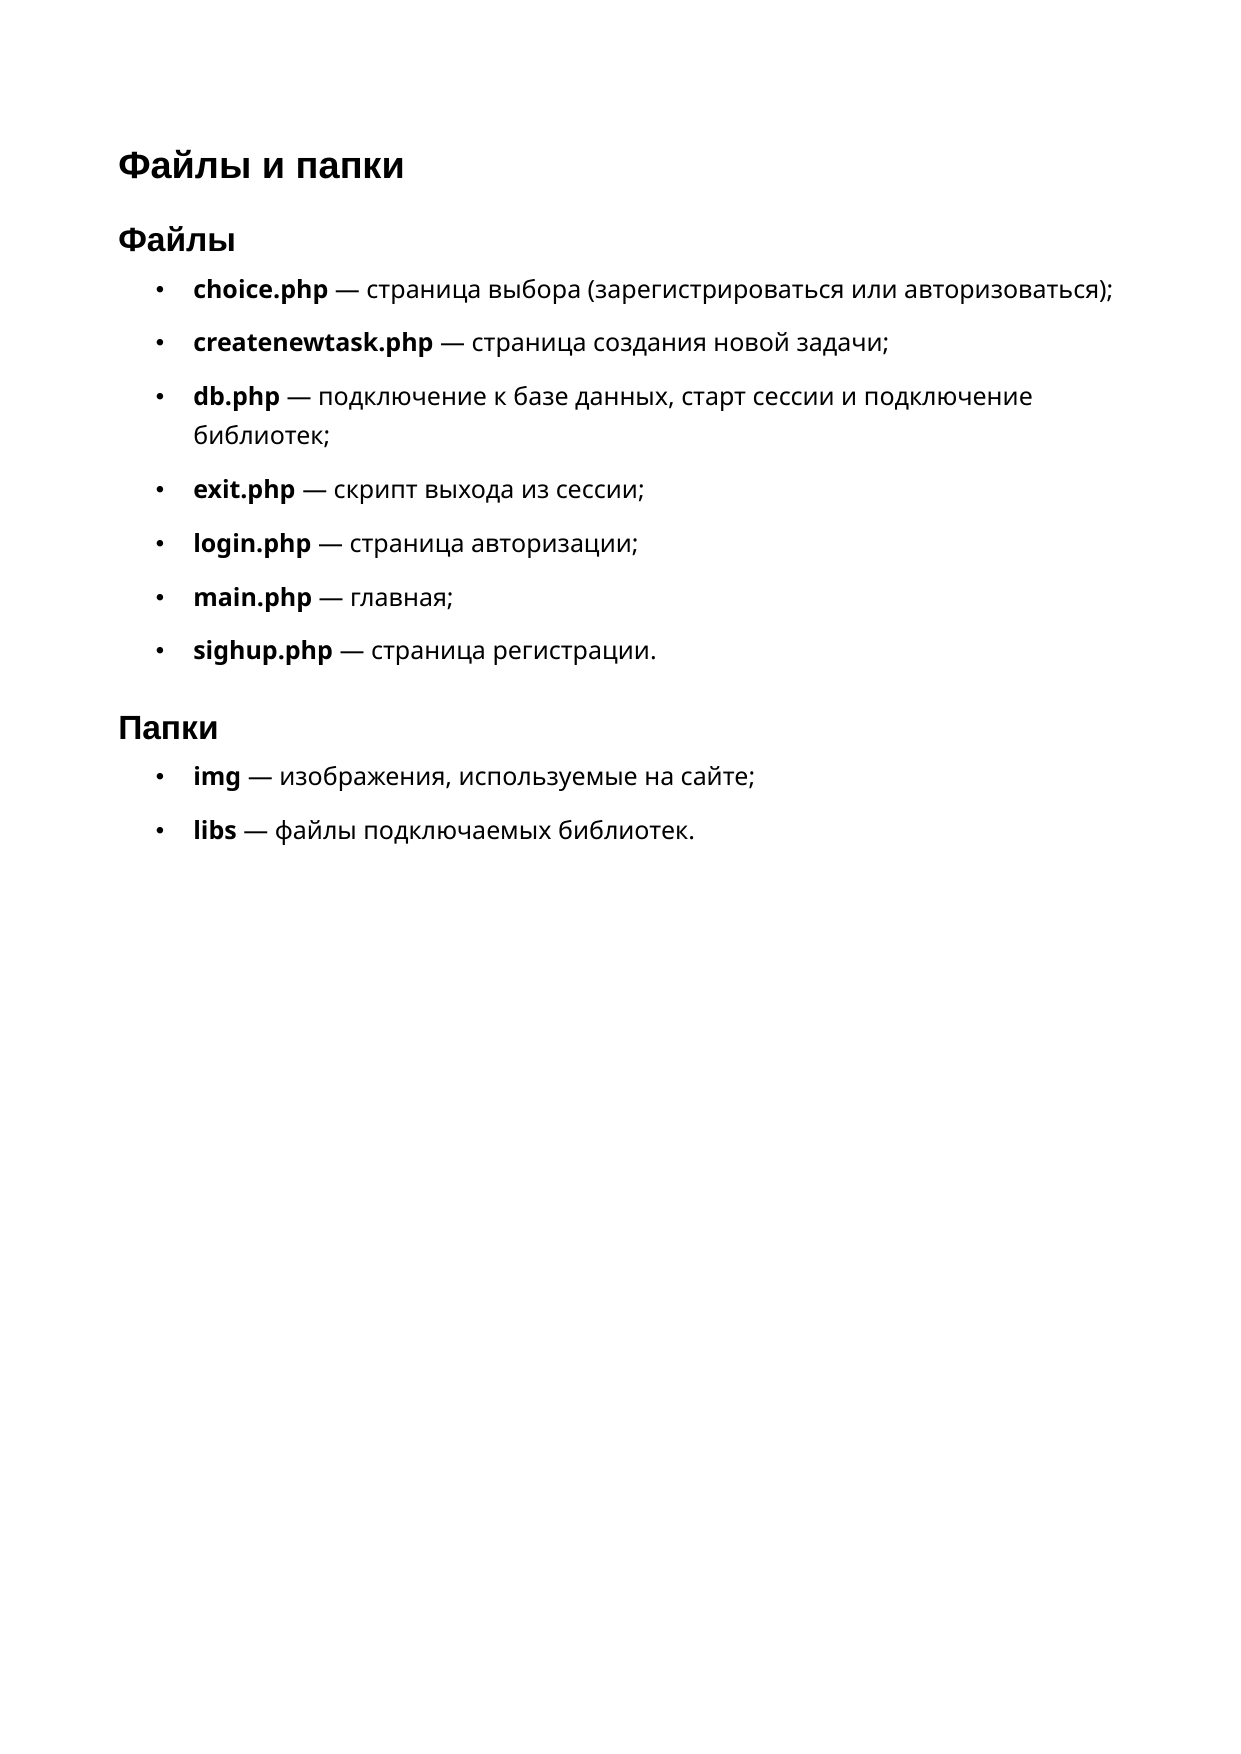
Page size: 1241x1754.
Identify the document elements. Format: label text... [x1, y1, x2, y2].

list libs — файлы подключаемых библиотек. [156, 812, 1122, 846]
list db.php — подключение к базе данных, старт сессии и подключение библиотек; [156, 379, 1122, 452]
subtitle Папки [118, 707, 1122, 746]
list main.php — главная; [156, 579, 1122, 613]
list login.php — страница авторизации; [156, 525, 1122, 559]
list img — изображения, используемые на сайте; [156, 759, 1122, 793]
subtitle Файлы [118, 220, 1122, 259]
list createnewtask.php — страница создания новой задачи; [156, 325, 1122, 359]
subtitle Файлы и папки [118, 143, 1122, 187]
list choice.php — страница выбора (зарегистрироваться или авторизоваться); [156, 271, 1122, 305]
list sighup.php — страница регистрации. [156, 633, 1122, 667]
list exit.php — скрипт выхода из сессии; [156, 472, 1122, 506]
